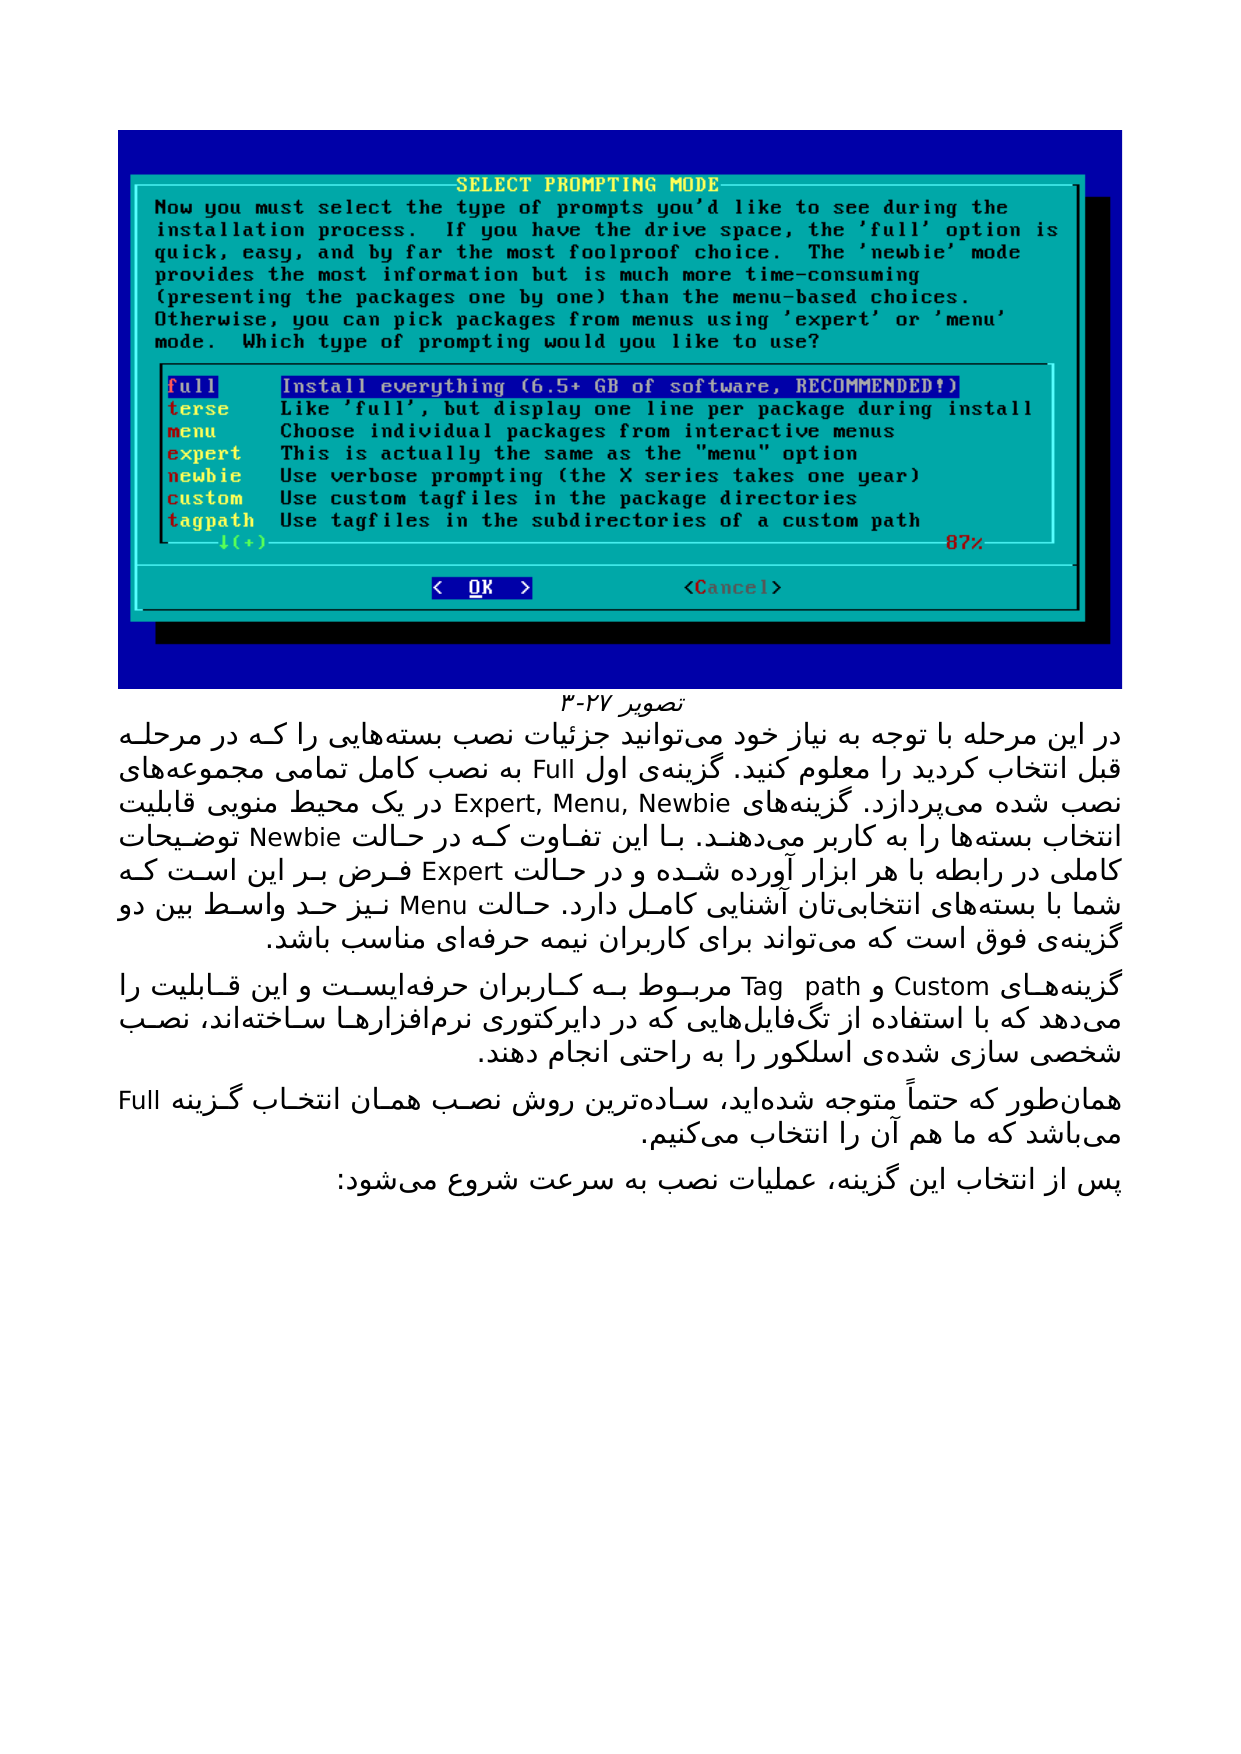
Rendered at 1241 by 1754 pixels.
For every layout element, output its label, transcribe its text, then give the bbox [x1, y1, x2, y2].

text [118, 118, 1122, 130]
text پس از انتخاب این گزینه‌، عملیات نصب به سرعت شروع می‌شود‌: [118, 1163, 1122, 1197]
text گزینه‌های Custom و Tag path مربوط به کاربران حرفه‌ایست و این قابلیت را می‌دهد که با استفاده از تگ‌فایل‌هایی که در دایرکتوری نرم‌افزار‌ها ساخته‌اند‌، نصب شخصی سازی شده‌ی اسلکور را به راحتی انجام دهند‌. [118, 968, 1122, 1070]
text تصویر ۲۷-۳ [118, 689, 1122, 718]
text در این مرحله با توجه به نیاز خود می‌توانید‌ جزئیات نصب بسته‌هایی را که در مرحله قبل انتخاب کردید را معلوم کنید‌. گزینه‌ی اول Full به نصب کامل تمامی مجموعه‌های نصب شده می‌پردازد‌. گزینه‌های Expert, Menu, Newbie در یک محیط منویی قابلیت انتخاب بسته‌ها را به کاربر می‌دهند‌. با این تفاوت که در حالت Newbie توضیحات کاملی در رابطه با هر ابزار آورده شده و در حالت Expert فرض بر این است که شما با بسته‌های انتخابی‌تان آشنایی کامل دارد‌. حالت Menu نیز حد واسط بین دو گزینه‌ی فوق است که می‌تواند برای کاربران نیمه حرفه‌ای مناسب باشد‌. [118, 718, 1122, 955]
text همان‌طور که حتماً متوجه شده‌اید‌، ساده‌ترین روش نصب همان انتخاب گزینه‌ Full می‌باشد که ما هم آن را انتخاب می‌کنیم‌. [118, 1082, 1122, 1150]
picture [118, 130, 1123, 689]
